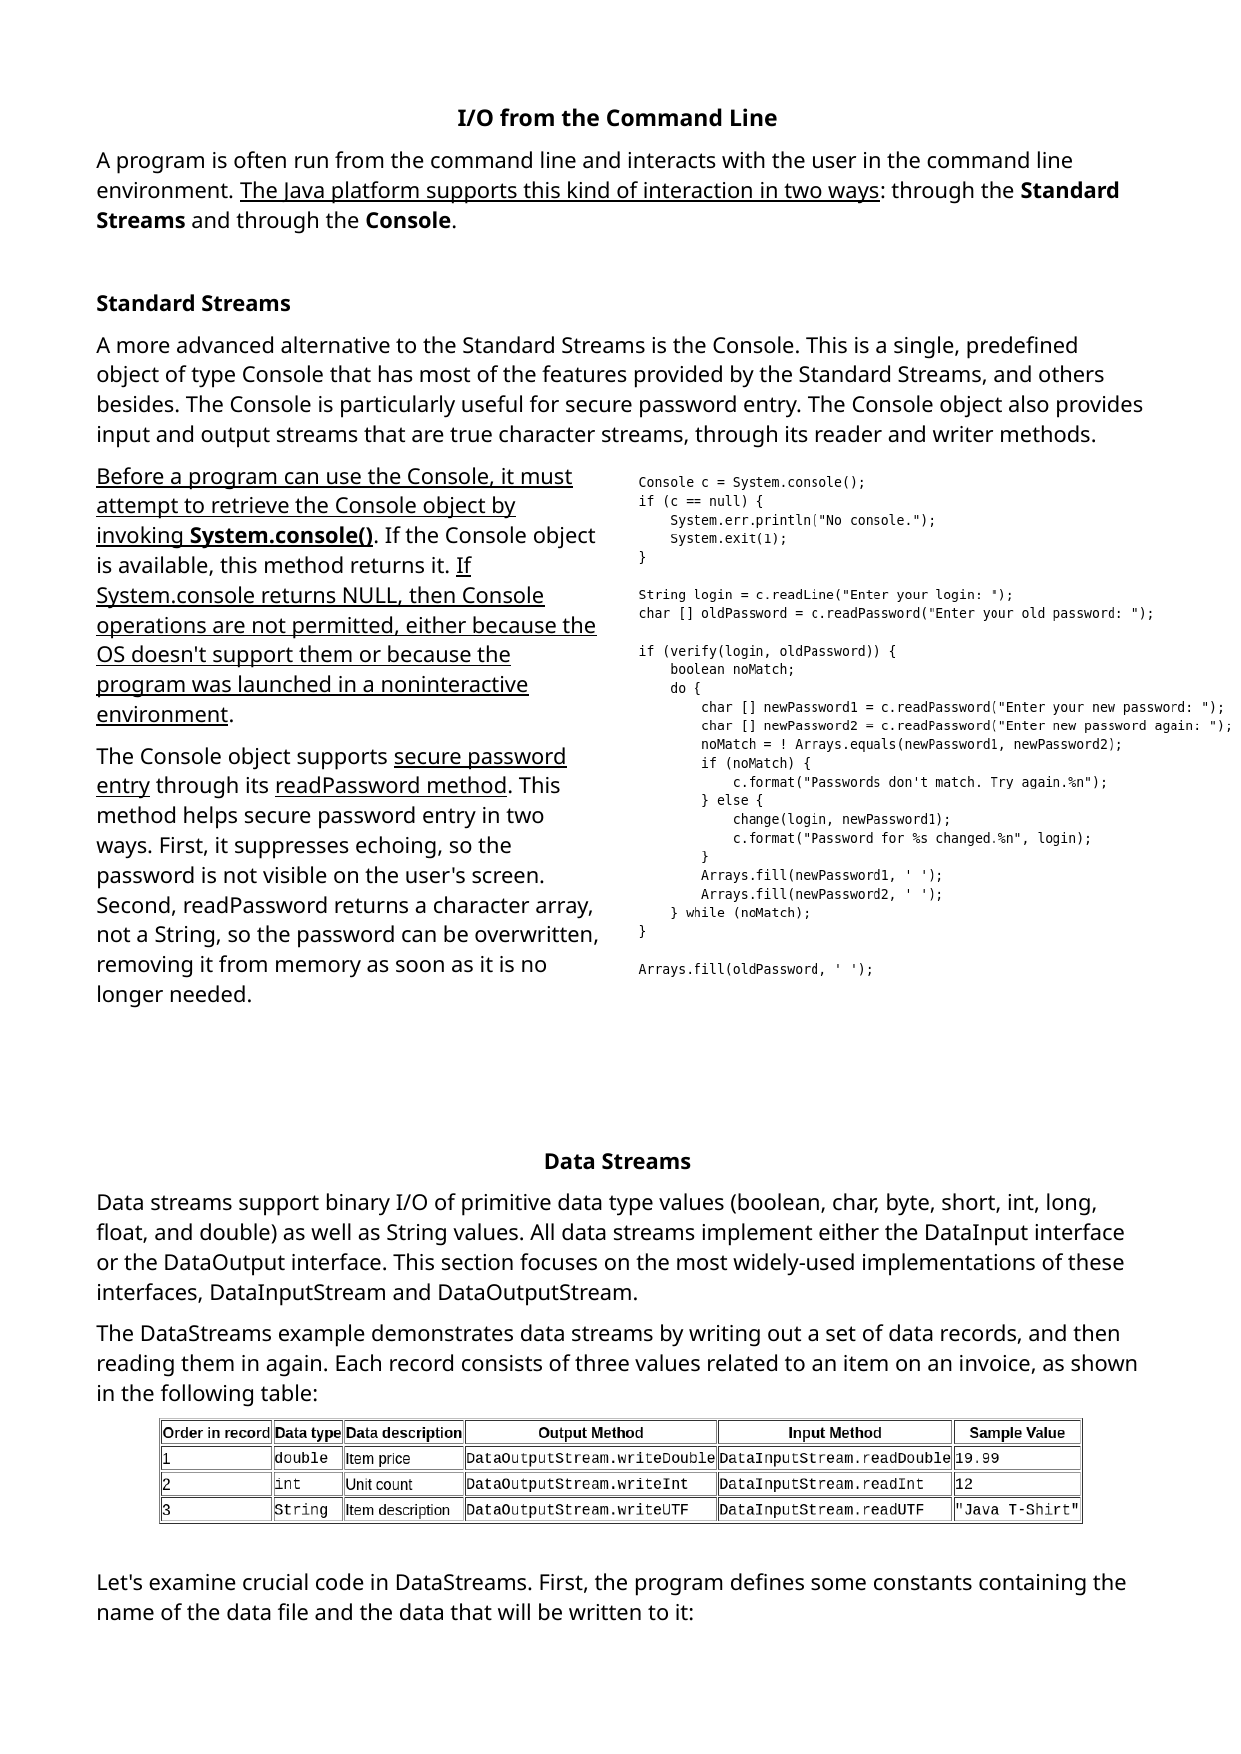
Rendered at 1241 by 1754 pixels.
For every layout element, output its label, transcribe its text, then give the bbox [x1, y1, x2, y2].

text A more advanced alternative to the Standard Streams is the Console. This is a single, predefined object of type Console that has most of the features provided by the Standard Streams, and others besides. The Console is particularly useful for secure password entry. The Console object also provides input and output streams that are true character streams, through its reader and writer methods. [96, 330, 1144, 449]
text A program is often run from the command line and interacts with the user in the command line environment. The Java platform supports this kind of interaction in two ways: through the Standard Streams and through the Console. [96, 145, 1144, 234]
text The DataStreams example demonstrates data streams by writing out a set of data records, and then reading them in again. Each record consists of three values related to an item on an invoice, as shown in the following table: [96, 1318, 1144, 1408]
text Standard Streams [96, 288, 1144, 318]
picture [155, 1413, 1086, 1526]
text Data Streams [96, 1146, 1144, 1176]
text Let's examine crucial code in DataStreams. First, the program defines some constants containing the name of the data file and the data that will be written to it: [96, 1567, 1144, 1626]
text The Console object supports secure password entry through its readPassword method. This method helps secure password entry in two ways. First, it suppresses echoing, so the password is not visible on the user's screen. Second, readPassword returns a character array, not a String, so the password can be overwritten, removing it from memory as soon as it is no longer needed. [96, 741, 1144, 1009]
text Data streams support binary I/O of primitive data type values (boolean, char, byte, short, int, long, float, and double) as well as String values. All data streams implement either the DataInput interface or the DataOutput interface. This section focuses on the most widely-used implementations of these interfaces, DataInputStream and DataOutputStream. [96, 1187, 1144, 1307]
picture [636, 472, 1232, 979]
text I/O from the Command Line [96, 102, 1144, 133]
text Before a program can use the Console, it must attempt to retrieve the Console object by invoking System.console(). If the Console object is available, this method returns it. If System.console returns NULL, then Console operations are not permitted, either because the OS doesn't support them or because the program was launched in a noninteractive environment. [96, 461, 1144, 729]
